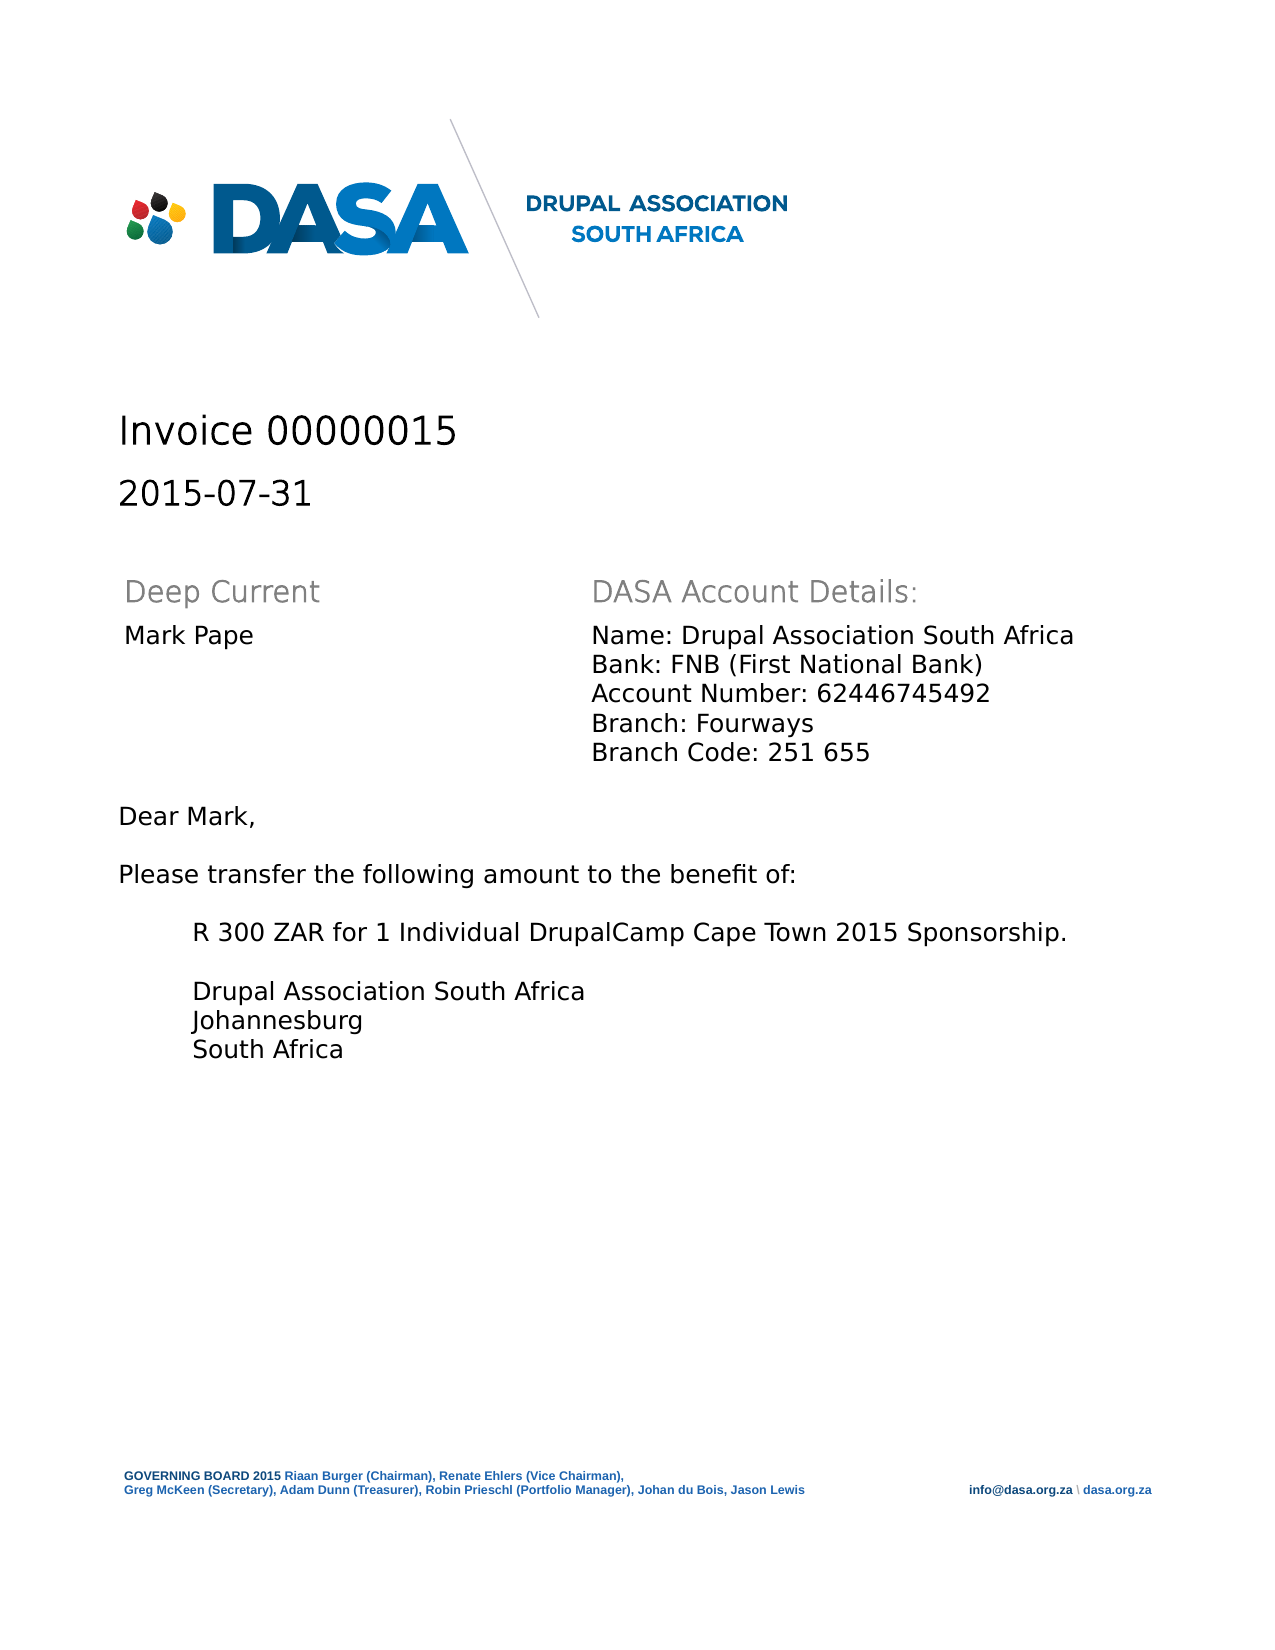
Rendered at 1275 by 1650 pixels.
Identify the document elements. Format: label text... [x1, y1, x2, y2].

text R 300 ZAR for 1 Individual DrupalCamp Cape Town 2015 Sponsorship. [192, 919, 1157, 948]
table_header DASA Account Details: Name: Drupal Association South Africa Bank: FNB (First National Bank) Account Number: 62446745492 Branch: Fourways Branch Code: 251 655 [585, 555, 1157, 773]
text Drupal Association South Africa [192, 977, 1157, 1006]
table_header Deep Current Mark Pape [118, 555, 585, 773]
subtitle 2015-07-31 [118, 474, 1157, 513]
text South Africa [192, 1035, 1157, 1064]
text Please transfer the following amount to the benefit of: [118, 860, 1157, 889]
text Dear Mark, [118, 802, 1157, 831]
subtitle Invoice 00000015 [118, 409, 1157, 453]
text Johannesburg [192, 1006, 1157, 1035]
